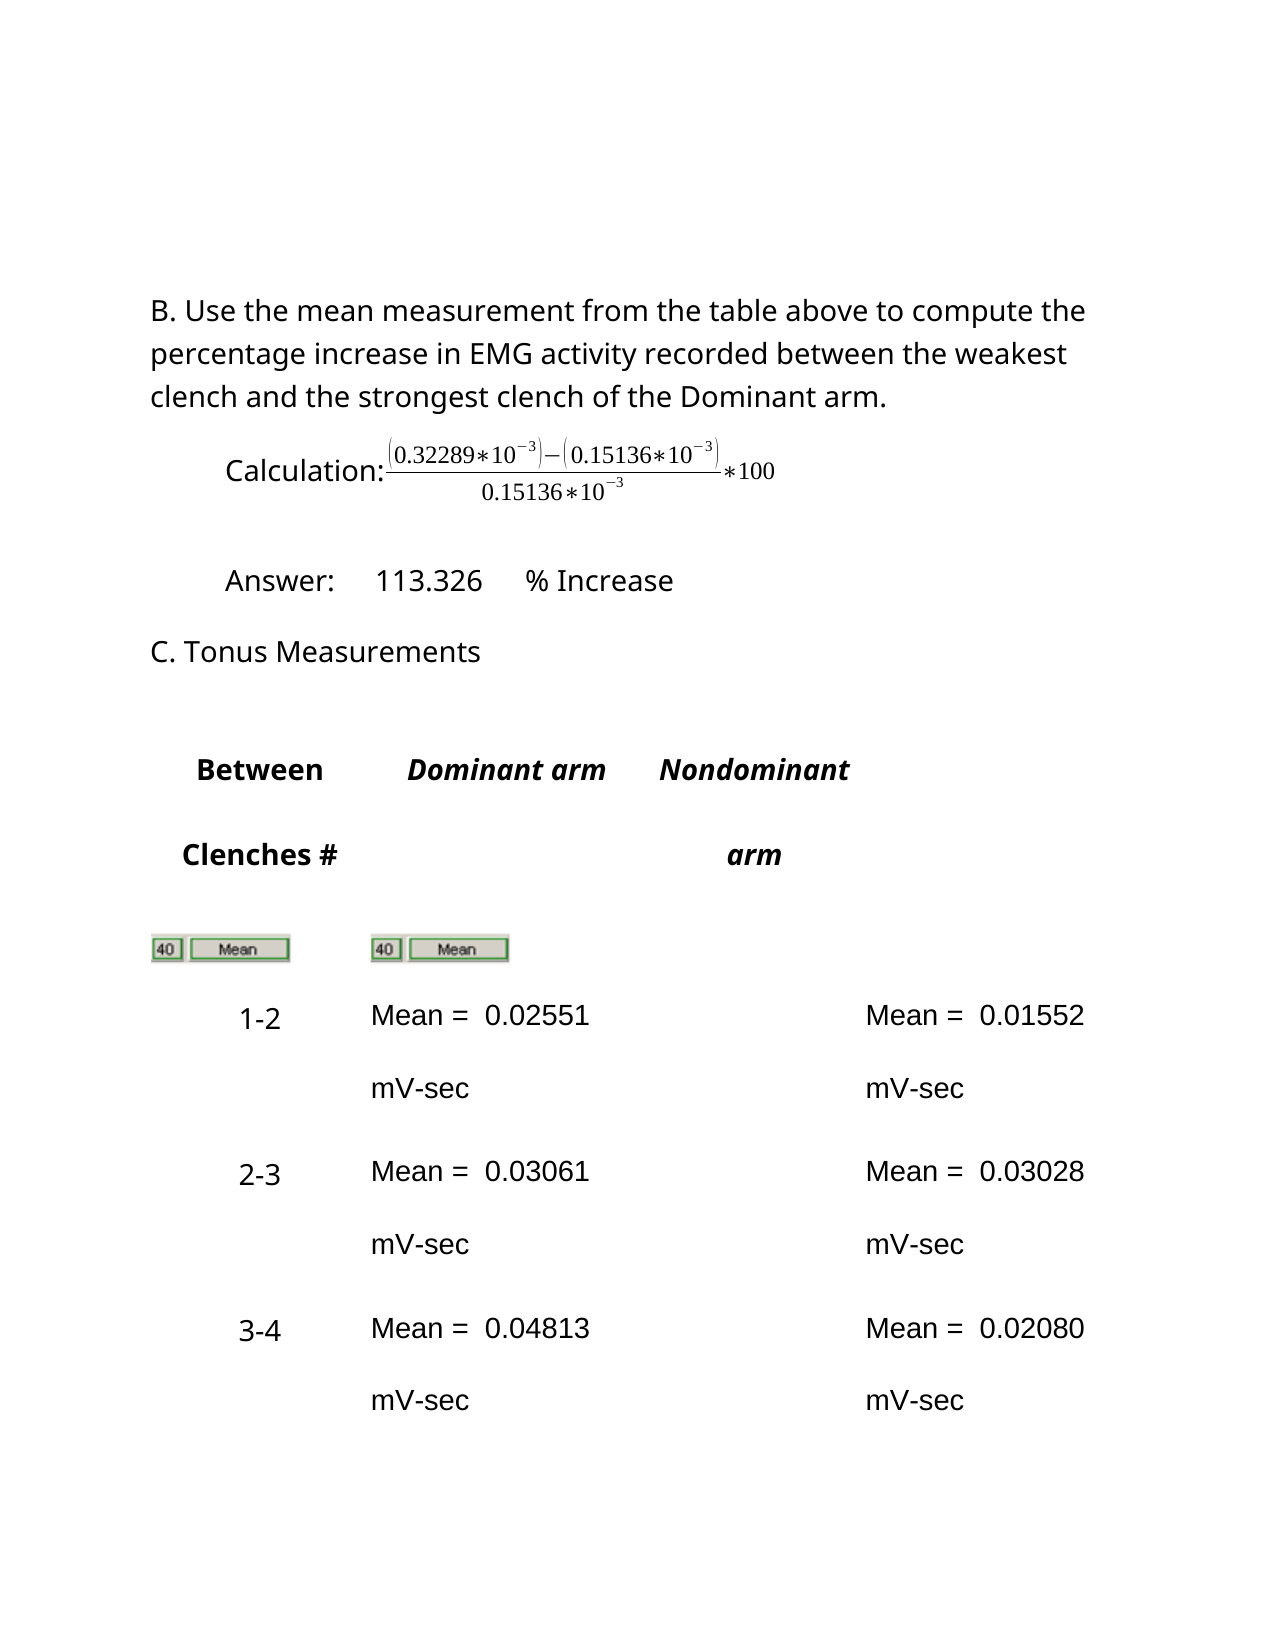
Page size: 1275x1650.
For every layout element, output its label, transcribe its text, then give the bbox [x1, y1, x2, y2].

table_cell [370, 933, 644, 998]
table_cell Mean = 0.02551 mV-sec [370, 999, 644, 1154]
table_header Between Clenches # [150, 730, 369, 933]
table_cell [644, 1311, 864, 1467]
table_cell Mean = 0.04813 mV-sec [370, 1311, 644, 1467]
table_header Nondominant arm [644, 730, 864, 933]
table_header Dominant arm [370, 730, 644, 933]
table_cell [150, 933, 369, 998]
text C. Tonus Measurements [150, 631, 1125, 671]
table_cell 1-2 [150, 999, 369, 1154]
picture [151, 932, 294, 966]
text Answer: 113.326 % Increase [150, 518, 1125, 600]
table_cell 2-3 [150, 1155, 369, 1311]
table_cell Mean = 0.03028 mV-sec [864, 1155, 1122, 1311]
text B. Use the mean measurement from the table above to compute the percentage increase in EMG activity recorded between the weakest clench and the strongest clench of the Dominant arm. [150, 291, 1125, 416]
table_cell [644, 999, 864, 1154]
table_cell 3-4 [150, 1311, 369, 1467]
table_cell Mean = 0.03061 mV-sec [370, 1155, 644, 1311]
table_header [864, 730, 1122, 933]
table_cell [644, 1155, 864, 1311]
table_cell [644, 933, 864, 998]
table_cell [864, 933, 1122, 998]
text Calculation: [150, 436, 1125, 505]
table_cell Mean = 0.02080 mV-sec [864, 1311, 1122, 1467]
picture [370, 932, 513, 966]
table_cell Mean = 0.01552 mV-sec [864, 999, 1122, 1154]
